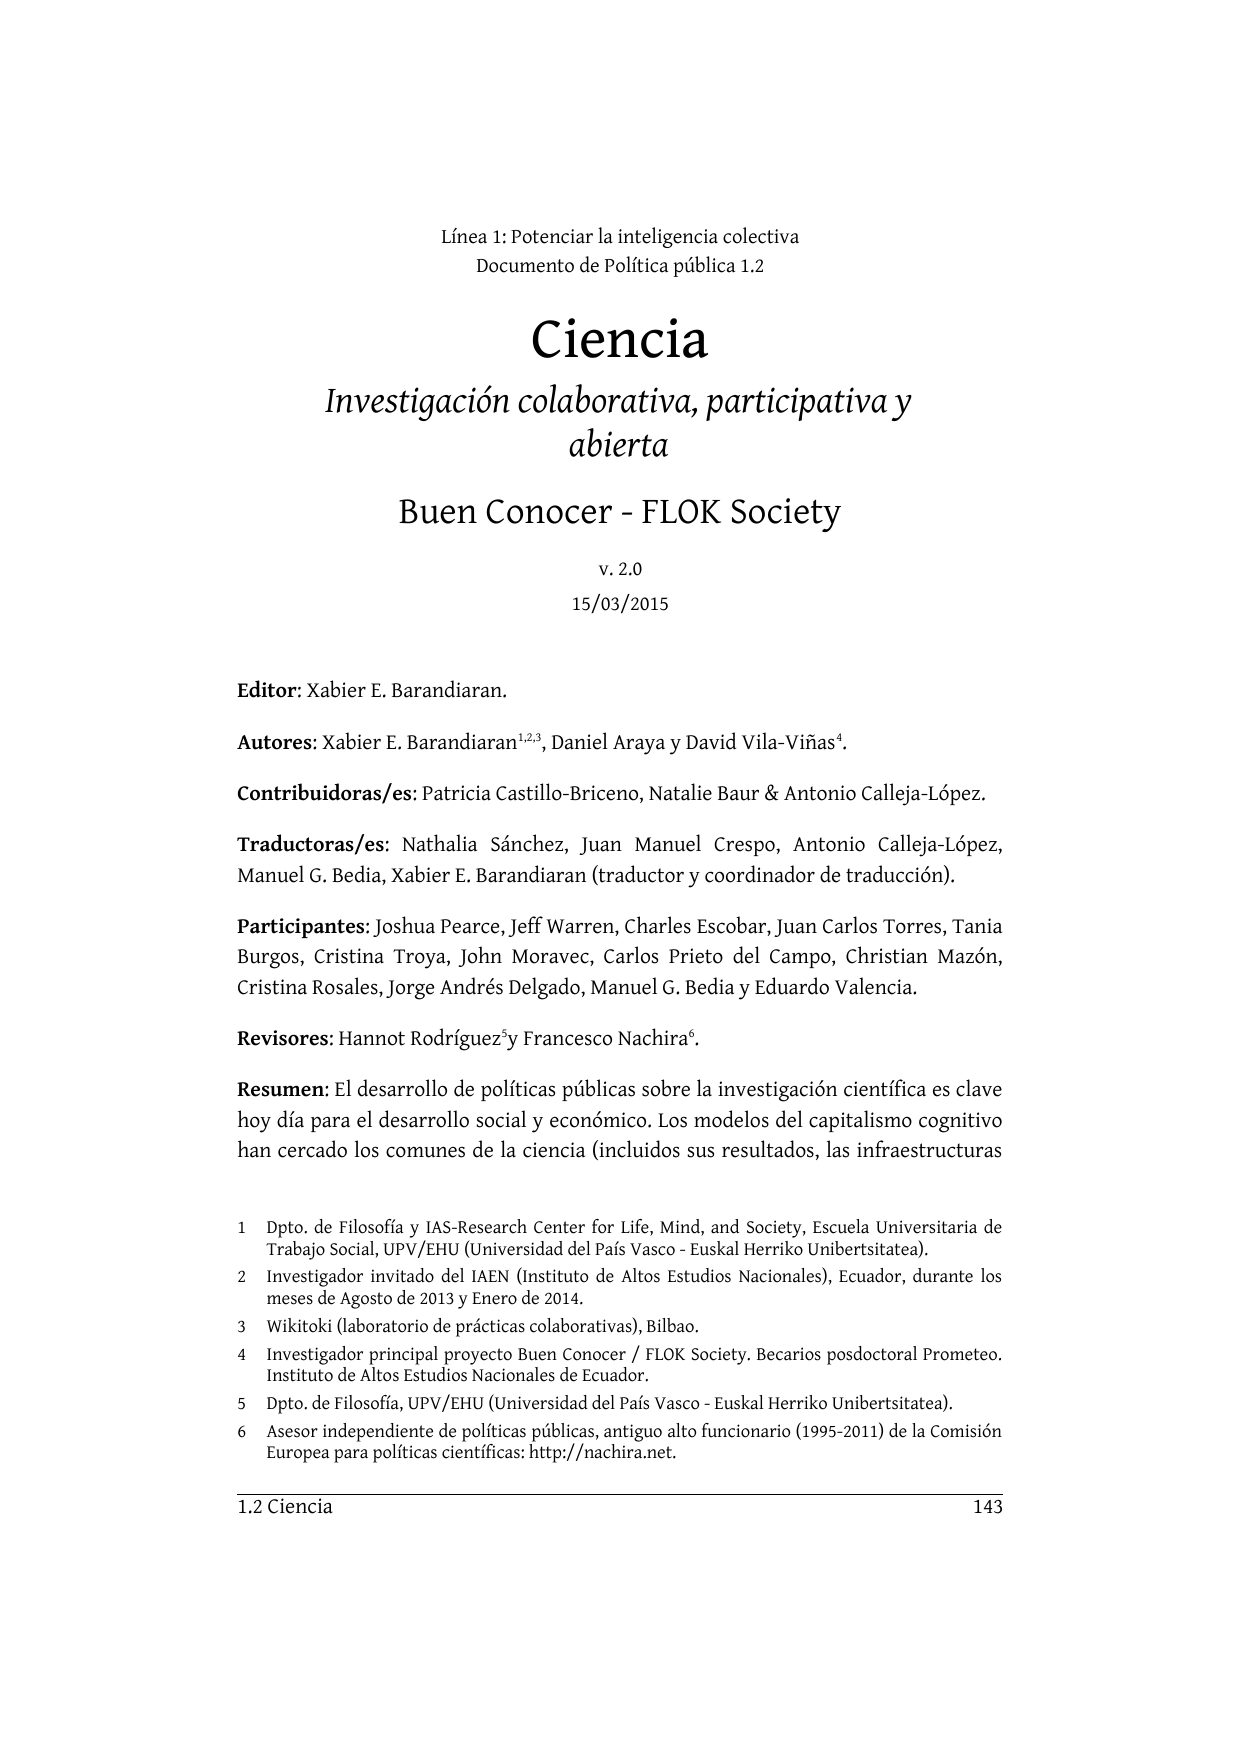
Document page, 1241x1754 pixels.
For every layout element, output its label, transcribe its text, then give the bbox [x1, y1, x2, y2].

text Contribuidoras/es: Patricia Castillo-Briceno, Natalie Baur & Antonio Calleja-López. [237, 781, 1003, 807]
subtitle Investigación colaborativa, participativa y abierta [297, 380, 943, 467]
text Línea 1: Potenciar la inteligencia colectiva Documento de Política pública 1.2 [237, 225, 1003, 278]
text Resumen: El desarrollo de políticas públicas sobre la investigación científica es clave hoy día para el desarrollo social y económico. Los modelos del capitalismo cognitivo han cercado los comunes de la ciencia (incluidos sus resultados, las infraestructuras [237, 1078, 1003, 1163]
text Autores: Xabier E. Barandiaran,,, Daniel Araya y David Vila-Viñas. [237, 730, 1003, 755]
text v. 2.0 [237, 558, 1003, 582]
text Investigador invitado del IAEN (Instituto de Altos Estudios Nacionales), Ecuador, durante los meses de Agosto de 2013 y Enero de 2014. [237, 1266, 1003, 1310]
text Asesor independiente de políticas públicas, antiguo alto funcionario (1995-2011) de la Comisión Europea para políticas científicas: http://nachira.net. [237, 1421, 1003, 1464]
text Wikitoki (laboratorio de prácticas colaborativas), Bilbao. [237, 1316, 1003, 1337]
text Editor: Xabier E. Barandiaran. [237, 678, 1003, 704]
text Dpto. de Filosofía, UPV/EHU (Universidad del País Vasco - Euskal Herriko Unibertsitatea). [237, 1393, 1003, 1414]
text Revisores: Hannot Rodríguezy Francesco Nachira. [237, 1026, 1003, 1052]
text Dpto. de Filosofía y IAS-Research Center for Life, Mind, and Society, Escuela Universitaria de Trabajo Social, UPV/EHU (Universidad del País Vasco - Euskal Herriko Unibertsitatea). [237, 1217, 1003, 1260]
text 15/03/2015 [237, 593, 1003, 617]
text Investigador principal proyecto Buen Conocer / FLOK Society. Becarios posdoctoral Prometeo. Instituto de Altos Estudios Nacionales de Ecuador. [237, 1343, 1003, 1387]
text Buen Conocer - FLOK Society [297, 491, 943, 534]
title Ciencia [282, 307, 958, 374]
text Traductoras/es: Nathalia Sánchez, Juan Manuel Crespo, Antonio Calleja-López, Manuel G. Bedia, Xabier E. Barandiaran (traductor y coordinador de traducción). [237, 833, 1003, 888]
text Participantes: Joshua Pearce, Jeff Warren, Charles Escobar, Juan Carlos Torres, Tania Burgos, Cristina Troya, John Moravec, Carlos Prieto del Campo, Christian Mazón, Cristina Rosales, Jorge Andrés Delgado, Manuel G. Bedia y Eduardo Valencia. [237, 914, 1003, 1000]
